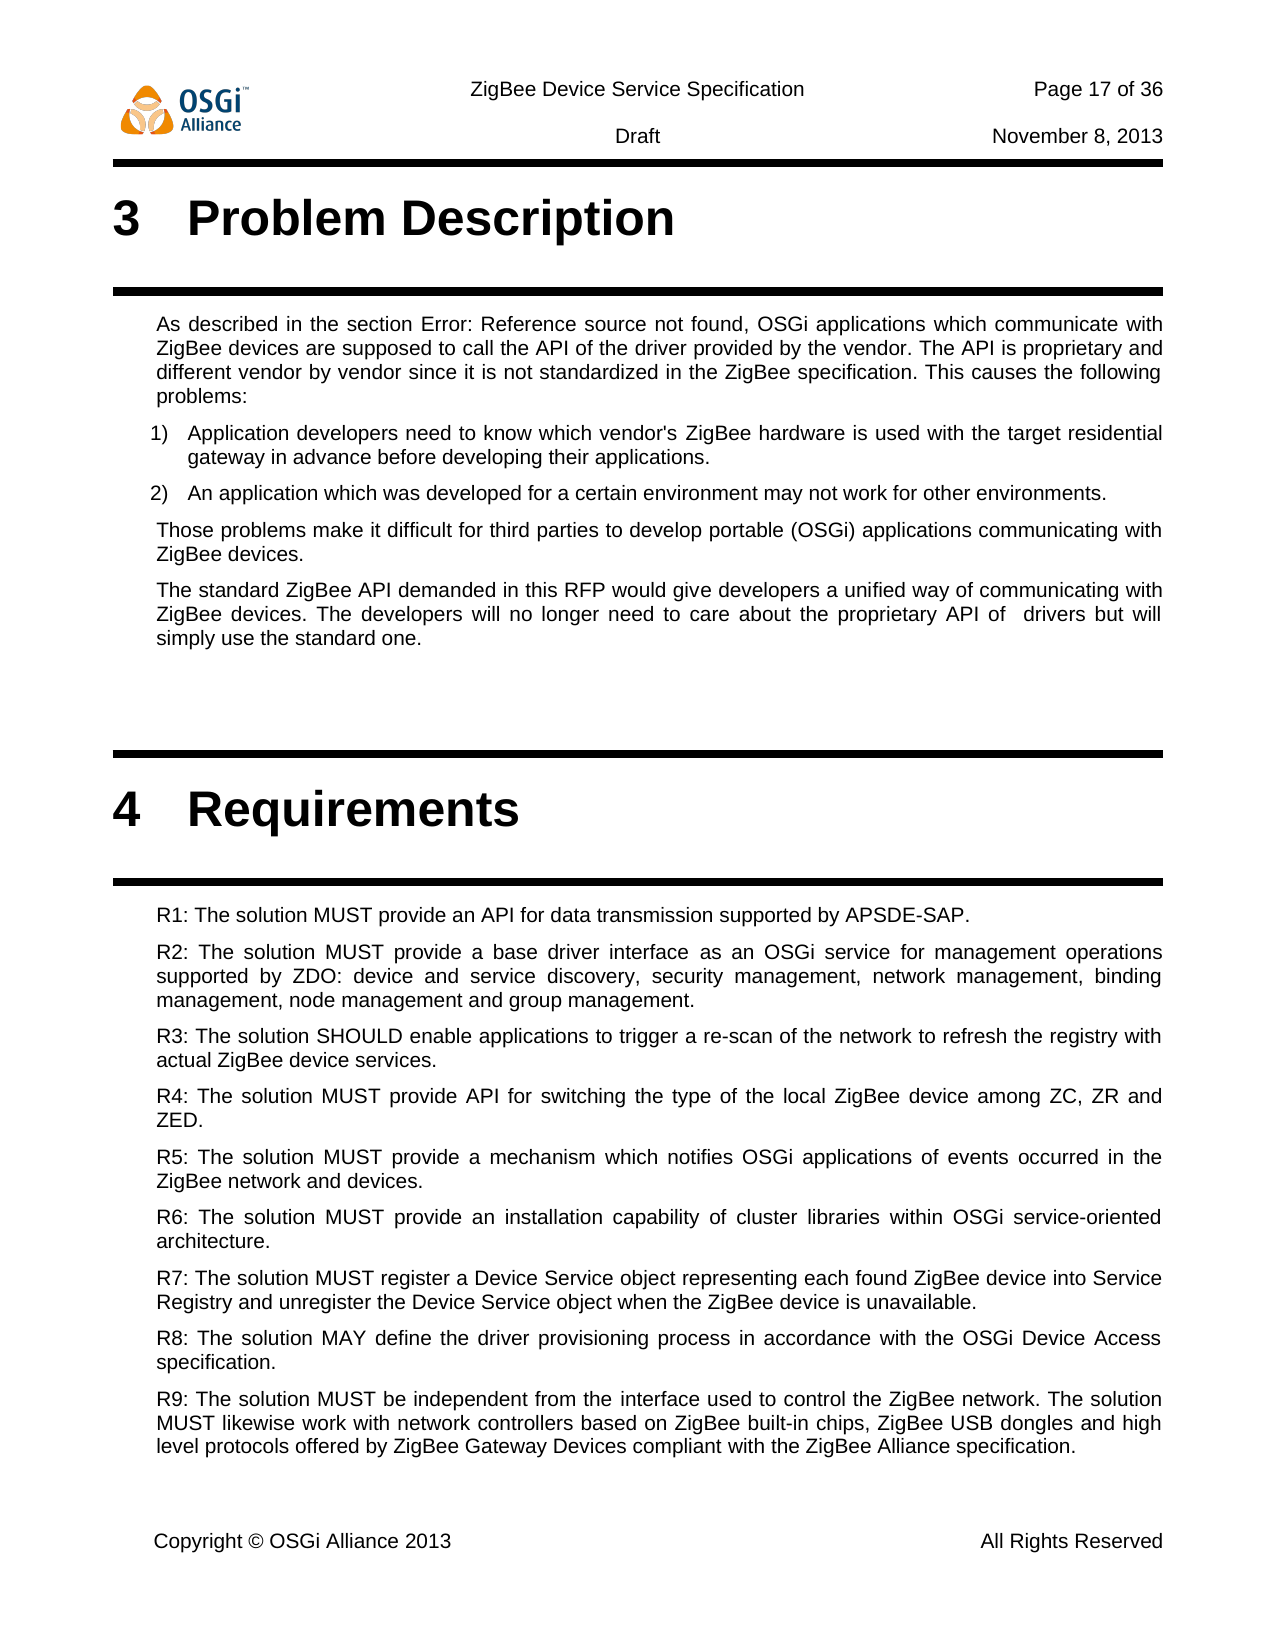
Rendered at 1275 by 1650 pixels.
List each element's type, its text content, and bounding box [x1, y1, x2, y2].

text R4: The solution MUST provide API for switching the type of the local ZigBee device among ZC, ZR and ZED. [156, 1084, 1163, 1132]
subtitle Problem Description [112, 160, 1163, 296]
text R8: The solution MAY define the driver provisioning process in accordance with the OSGi Device Access specification. [156, 1326, 1163, 1374]
text The standard ZigBee API demanded in this RFP would give developers a unified way of communicating with ZigBee devices. The developers will no longer need to care about the proprietary API of drivers but will simply use the standard one. [156, 578, 1163, 650]
text R9: The solution MUST be independent from the interface used to control the ZigBee network. The solution MUST likewise work with network controllers based on ZigBee built-in chips, ZigBee USB dongles and high level protocols offered by ZigBee Gateway Devices compliant with the ZigBee Alliance specification. [156, 1386, 1163, 1458]
list An application which was developed for a certain environment may not work for other environments. [150, 481, 1163, 505]
text R5: The solution MUST provide a mechanism which notifies OSGi applications of events occurred in the ZigBee network and devices. [156, 1145, 1163, 1193]
text R2: The solution MUST provide a base driver interface as an OSGi service for management operations supported by ZDO: device and service discovery, security management, network management, binding management, node management and group management. [156, 939, 1163, 1011]
picture [113, 78, 257, 142]
text As described in the section Erreur : source de la référence non trouvée, OSGi applications which communicate with ZigBee devices are supposed to call the API of the driver provided by the vendor. The API is proprietary and different vendor by vendor since it is not standardized in the ZigBee specification. This causes the following problems: [156, 312, 1163, 408]
subtitle Requirements [112, 751, 1163, 886]
text Those problems make it difficult for third parties to develop portable (OSGi) applications communicating with ZigBee devices. [156, 517, 1163, 565]
text R3: The solution SHOULD enable applications to trigger a re-scan of the network to refresh the registry with actual ZigBee device services. [156, 1024, 1163, 1072]
text R1: The solution MUST provide an API for data transmission supported by APSDE-SAP. [156, 903, 1163, 927]
text R7: The solution MUST register a Device Service object representing each found ZigBee device into Service Registry and unregister the Device Service object when the ZigBee device is unavailable. [156, 1266, 1163, 1313]
text R6: The solution MUST provide an installation capability of cluster libraries within OSGi service-oriented architecture. [156, 1205, 1163, 1253]
list Application developers need to know which vendor's ZigBee hardware is used with the target residential gateway in advance before developing their applications. [150, 421, 1163, 468]
